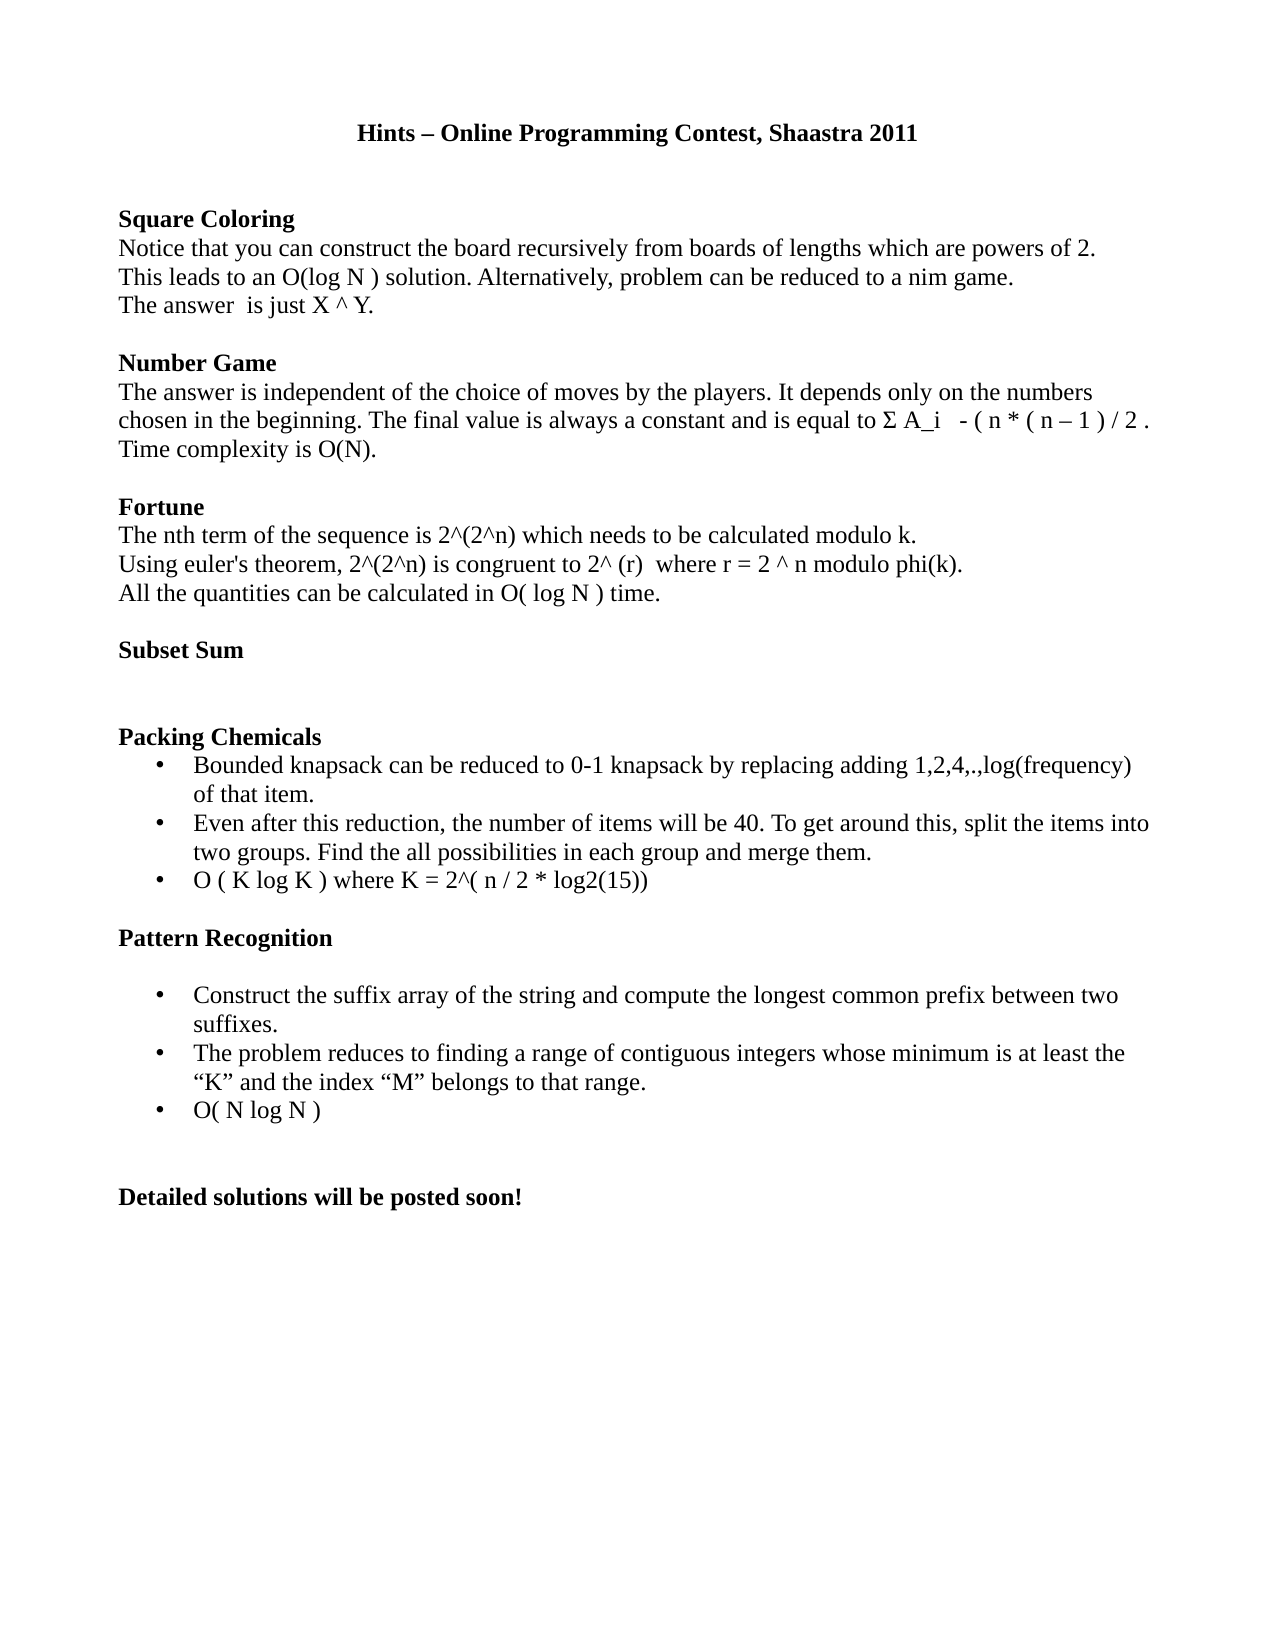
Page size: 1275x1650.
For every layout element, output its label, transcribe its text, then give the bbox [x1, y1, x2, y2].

list O( N log N ) [156, 1096, 1157, 1124]
text Notice that you can construct the board recursively from boards of lengths which are powers of 2. [118, 233, 1157, 262]
list Construct the suffix array of the string and compute the longest common prefix between two suffixes. [156, 981, 1157, 1038]
text This leads to an O(log N ) solution. Alternatively, problem can be reduced to a nim game. [118, 262, 1157, 291]
text Detailed solutions will be posted soon! [118, 1182, 1157, 1211]
text Subset Sum [118, 607, 1157, 664]
list O ( K log K ) where K = 2^( n / 2 * log2(15)) [156, 866, 1157, 894]
text Packing Chemicals [118, 722, 1157, 751]
text The answer is just X ^ Y. [118, 291, 1157, 319]
text Pattern Recognition [118, 923, 1157, 952]
list The problem reduces to finding a range of contiguous integers whose minimum is at least the “K” and the index “M” belongs to that range. [156, 1038, 1157, 1096]
text The answer is independent of the choice of moves by the players. It depends only on the numbers chosen in the beginning. The final value is always a constant and is equal to Σ A_i - ( n * ( n – 1 ) / 2 . [118, 377, 1157, 434]
text Number Game [118, 348, 1157, 377]
text Fortune [118, 492, 1157, 521]
text Hints – Online Programming Contest, Shaastra 2011 [118, 118, 1157, 147]
list Even after this reduction, the number of items will be 40. To get around this, split the items into two groups. Find the all possibilities in each group and merge them. [156, 808, 1157, 866]
list Bounded knapsack can be reduced to 0-1 knapsack by replacing adding 1,2,4,.,log(frequency) of that item. [156, 751, 1157, 808]
text All the quantities can be calculated in O( log N ) time. [118, 578, 1157, 607]
text The nth term of the sequence is 2^(2^n) which needs to be calculated modulo k. [118, 521, 1157, 549]
text Using euler's theorem, 2^(2^n) is congruent to 2^ (r) where r = 2 ^ n modulo phi(k). [118, 549, 1157, 578]
text Square Coloring [118, 204, 1157, 233]
text Time complexity is O(N). [118, 434, 1157, 463]
